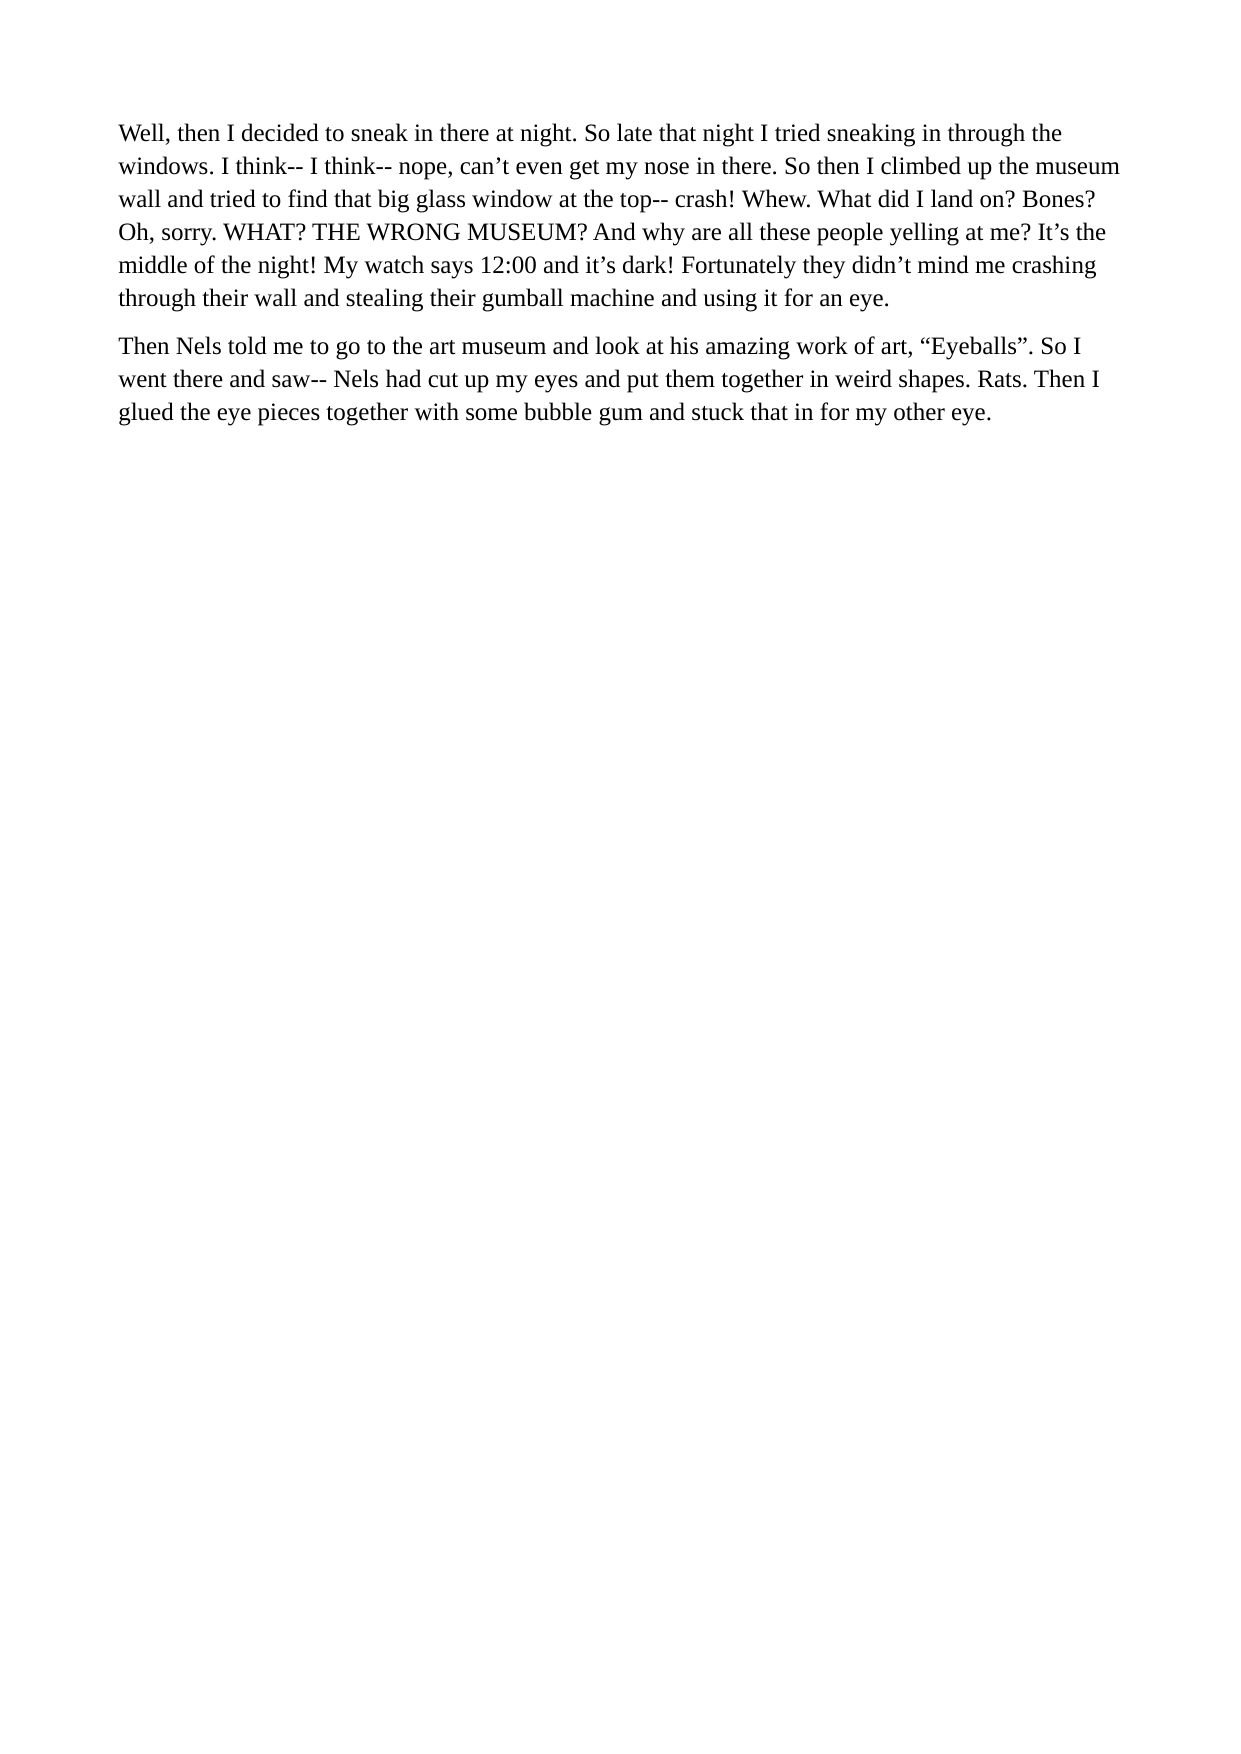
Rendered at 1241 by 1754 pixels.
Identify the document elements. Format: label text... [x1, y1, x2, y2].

text Well, then I decided to sneak in there at night. So late that night I tried sneaking in through the windows. I think-- I think-- nope, can’t even get my nose in there. So then I climbed up the museum wall and tried to find that big glass window at the top-- crash! Whew. What did I land on? Bones? Oh, sorry. WHAT? THE WRONG MUSEUM? And why are all these people yelling at me? It’s the middle of the night! My watch says 12:00 and it’s dark! Fortunately they didn’t mind me crashing through their wall and stealing their gumball machine and using it for an eye. [118, 118, 1122, 312]
text Then Nels told me to go to the art museum and look at his amazing work of art, “Eyeballs”. So I went there and saw-- Nels had cut up my eyes and put them together in weird shapes. Rats. Then I glued the eye pieces together with some bubble gum and stuck that in for my other eye. [118, 331, 1122, 426]
